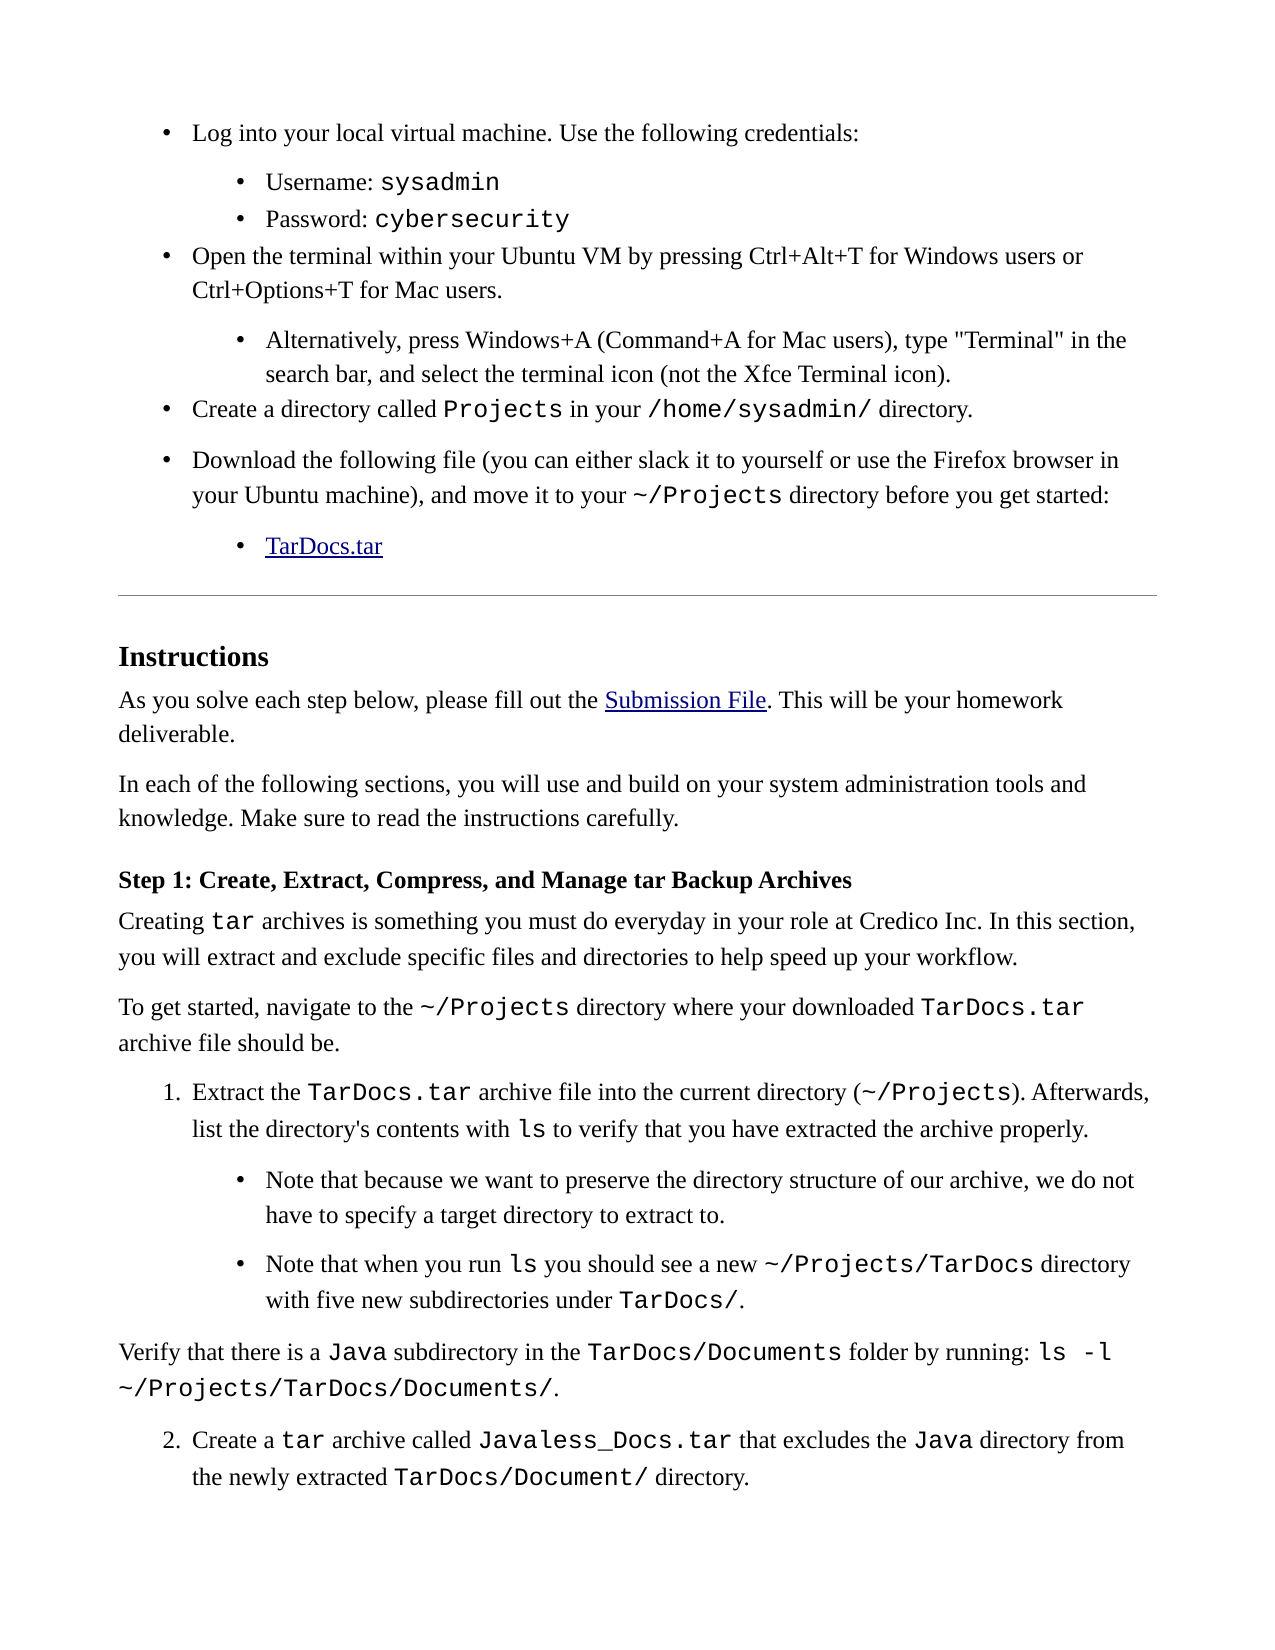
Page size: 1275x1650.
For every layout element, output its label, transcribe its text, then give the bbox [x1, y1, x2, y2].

list Alternatively, press Windows+A (Command+A for Mac users), type "Terminal" in the search bar, and select the terminal icon (not the Xfce Terminal icon). [236, 325, 1157, 388]
text Creating tar archives is something you must do everyday in your role at Credico Inc. In this section, you will extract and exclude specific files and directories to help speed up your workflow. [118, 906, 1157, 971]
text To get started, navigate to the ~/Projects directory where your downloaded TarDocs.tar archive file should be. [118, 992, 1157, 1057]
list Password: cybersecurity [236, 204, 1157, 235]
text As you solve each step below, please fill out the Submission File. This will be your homework deliverable. [118, 685, 1157, 748]
list Log into your local virtual machine. Use the following credentials: [162, 118, 1157, 147]
list Username: sysadmin [236, 167, 1157, 198]
list Extract the TarDocs.tar archive file into the current directory (~/Projects). Afterwards, list the directory's contents with ls to verify that you have extracted the archive properly. [162, 1077, 1157, 1144]
list Open the terminal within your Ubuntu VM by pressing Ctrl+Alt+T for Windows users or Ctrl+Options+T for Mac users. [162, 241, 1157, 304]
list TarDocs.tar [236, 531, 1157, 560]
list Create a directory called Projects in your /home/sysadmin/ directory. [162, 394, 1157, 424]
list Download the following file (you can either slack it to yourself or use the Firefox browser in your Ubuntu machine), and move it to your ~/Projects directory before you get started: [162, 445, 1157, 511]
list Note that when you run ls you should see a new ~/Projects/TarDocs directory with five new subdirectories under TarDocs/. [236, 1249, 1157, 1316]
subtitle Instructions [118, 639, 1157, 673]
list Create a tar archive called Javaless_Docs.tar that excludes the Java directory from the newly extracted TarDocs/Document/ directory. [162, 1425, 1157, 1492]
text In each of the following sections, you will use and build on your system administration tools and knowledge. Make sure to read the instructions carefully. [118, 769, 1157, 832]
subtitle Step 1: Create, Extract, Compress, and Manage tar Backup Archives [118, 865, 1157, 893]
text Verify that there is a Java subdirectory in the TarDocs/Documents folder by running: ls -l ~/Projects/TarDocs/Documents/. [118, 1337, 1157, 1404]
list Note that because we want to preserve the directory structure of our archive, we do not have to specify a target directory to extract to. [236, 1165, 1157, 1228]
